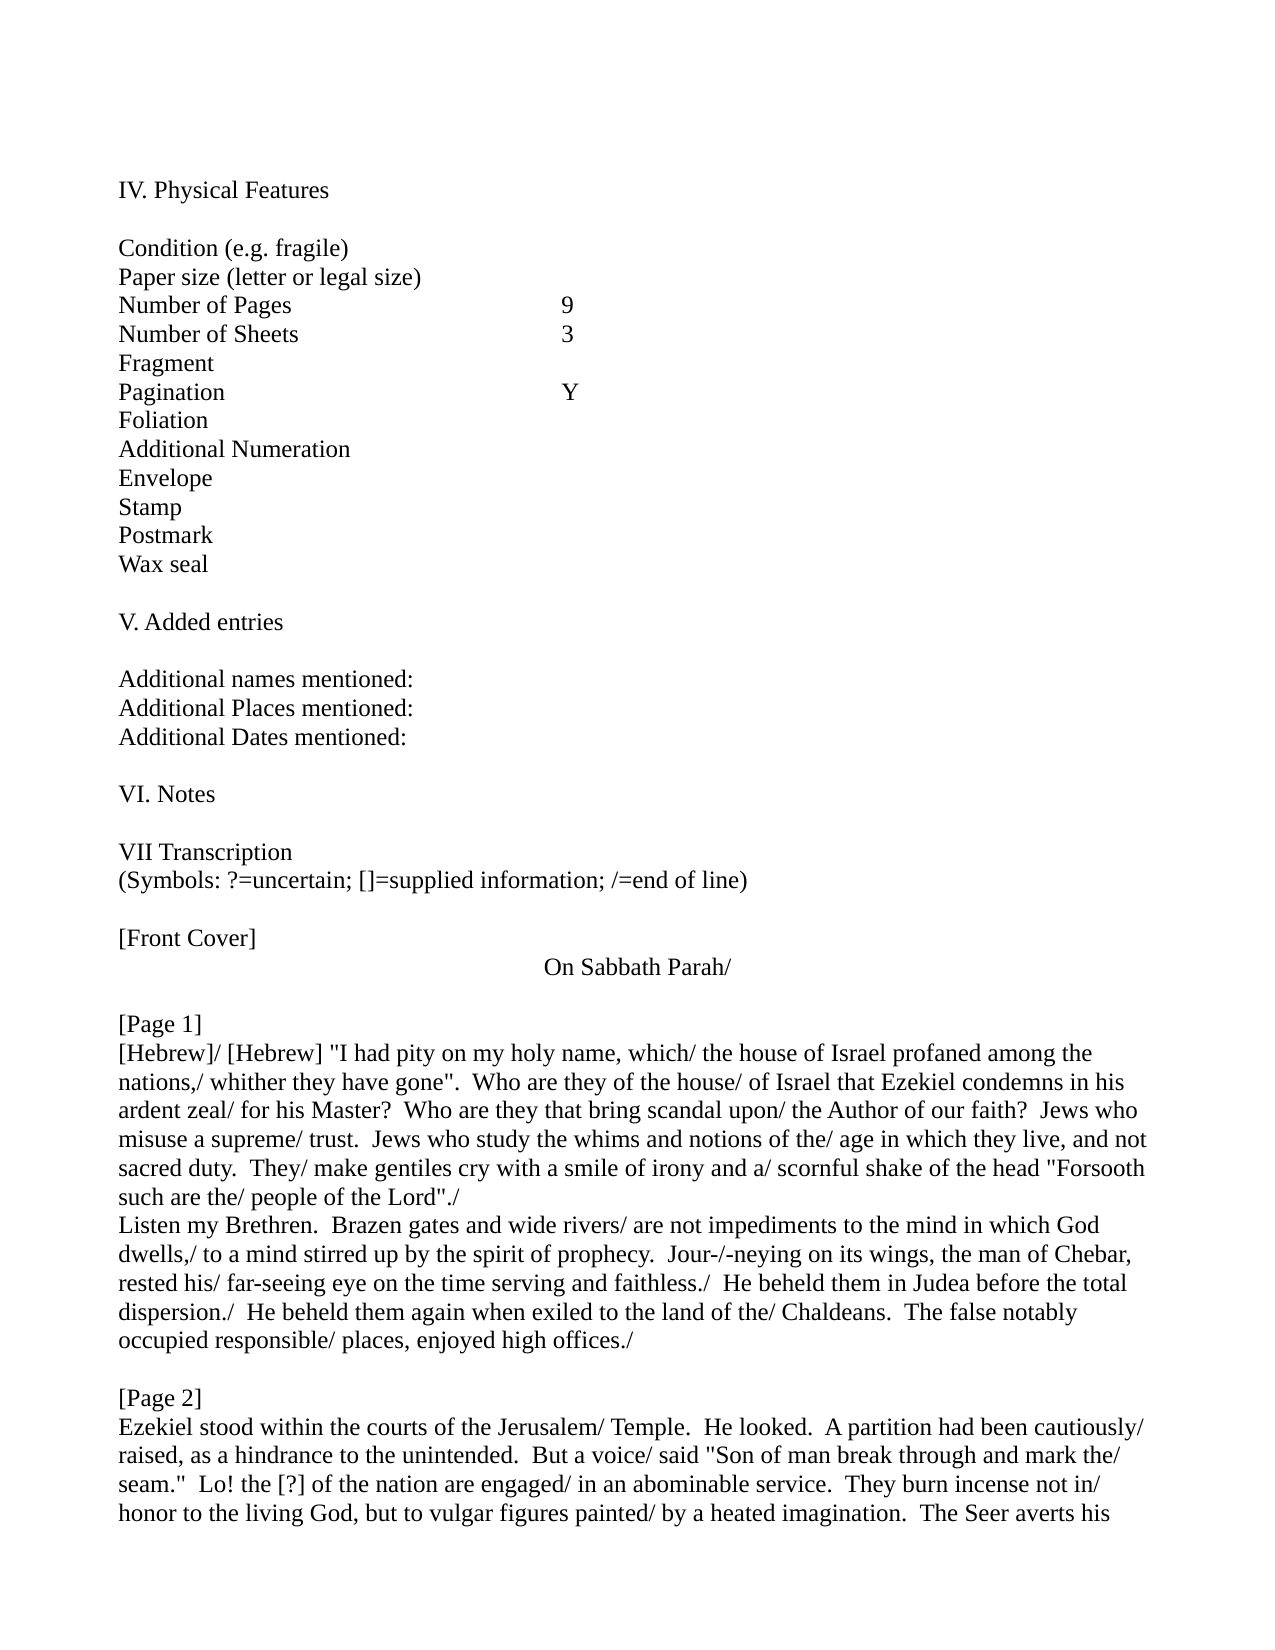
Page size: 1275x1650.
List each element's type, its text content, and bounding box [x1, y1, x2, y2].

text On Sabbath Parah/ [118, 952, 1157, 981]
text Additional Numeration [118, 434, 1157, 463]
text Listen my Brethren. Brazen gates and wide rivers/ are not impediments to the mind in which God dwells,/ to a mind stirred up by the spirit of prophecy. Jour-/-neying on its wings, the man of Chebar, rested his/ far-seeing eye on the time serving and faithless./ He beheld them in Judea before the total dispersion./ He beheld them again when exiled to the land of the/ Chaldeans. The false notably occupied responsible/ places, enjoyed high offices./ [118, 1211, 1157, 1354]
text Wax seal [118, 549, 1157, 578]
text VII Transcription [118, 837, 1157, 866]
text [Page 1] [118, 1009, 1157, 1038]
text Number of Pages 9 [118, 291, 1157, 319]
text Postma rk [118, 521, 1157, 549]
text IV. Physical Features [118, 176, 1157, 204]
text Pagination Y [118, 377, 1157, 406]
text Fragment [118, 348, 1157, 377]
text [Hebrew]/ [Hebrew] "I had pity on my holy name, which/ the house of Israel profaned among the nations,/ whither they have gone". Who are they of the house/ of Israel that Ezekiel condemns in his ardent zeal/ for his Master? Who are they that bring scandal upon/ the Author of our faith? Jews who misuse a supreme/ trust. Jews who study the whims and notions of the/ age in which they live, and not sacred duty. They/ make gentiles cry with a smile of irony and a/ scornful shake of the head "Forsooth such are the/ people of the Lord"./ [118, 1038, 1157, 1211]
text VI. Notes [118, 779, 1157, 808]
text [Page 2] [118, 1383, 1157, 1412]
text (Symbols: ?=uncertain; []=supplied information; /=end of line) [118, 866, 1157, 894]
text Ezekiel stood within the courts of the Jerusalem/ Temple. He looked. A partition had been cautiously/ raised, as a hindrance to the unintended. But a voice/ said "Son of man break through and mark the/ seam." Lo! the [?] of the nation are engaged/ in an abominable service. They burn incense not in/ honor to the living God, but to vulgar figures painted/ by a heated imagination. The Seer averts his [118, 1412, 1157, 1527]
text Envelope [118, 463, 1157, 492]
text Additional Places mentioned: [118, 693, 1157, 722]
text [Front Cover] [118, 923, 1157, 952]
text Stamp [118, 492, 1157, 521]
text Additional Dates mentioned: [118, 722, 1157, 751]
text Condition (e.g. fragile) [118, 233, 1157, 262]
text Additional names mentioned: [118, 664, 1157, 693]
text Foliation [118, 406, 1157, 434]
text Number of Sheets 3 [118, 319, 1157, 348]
text Paper size (letter or legal size) [118, 262, 1157, 291]
text V. Added entries [118, 607, 1157, 636]
